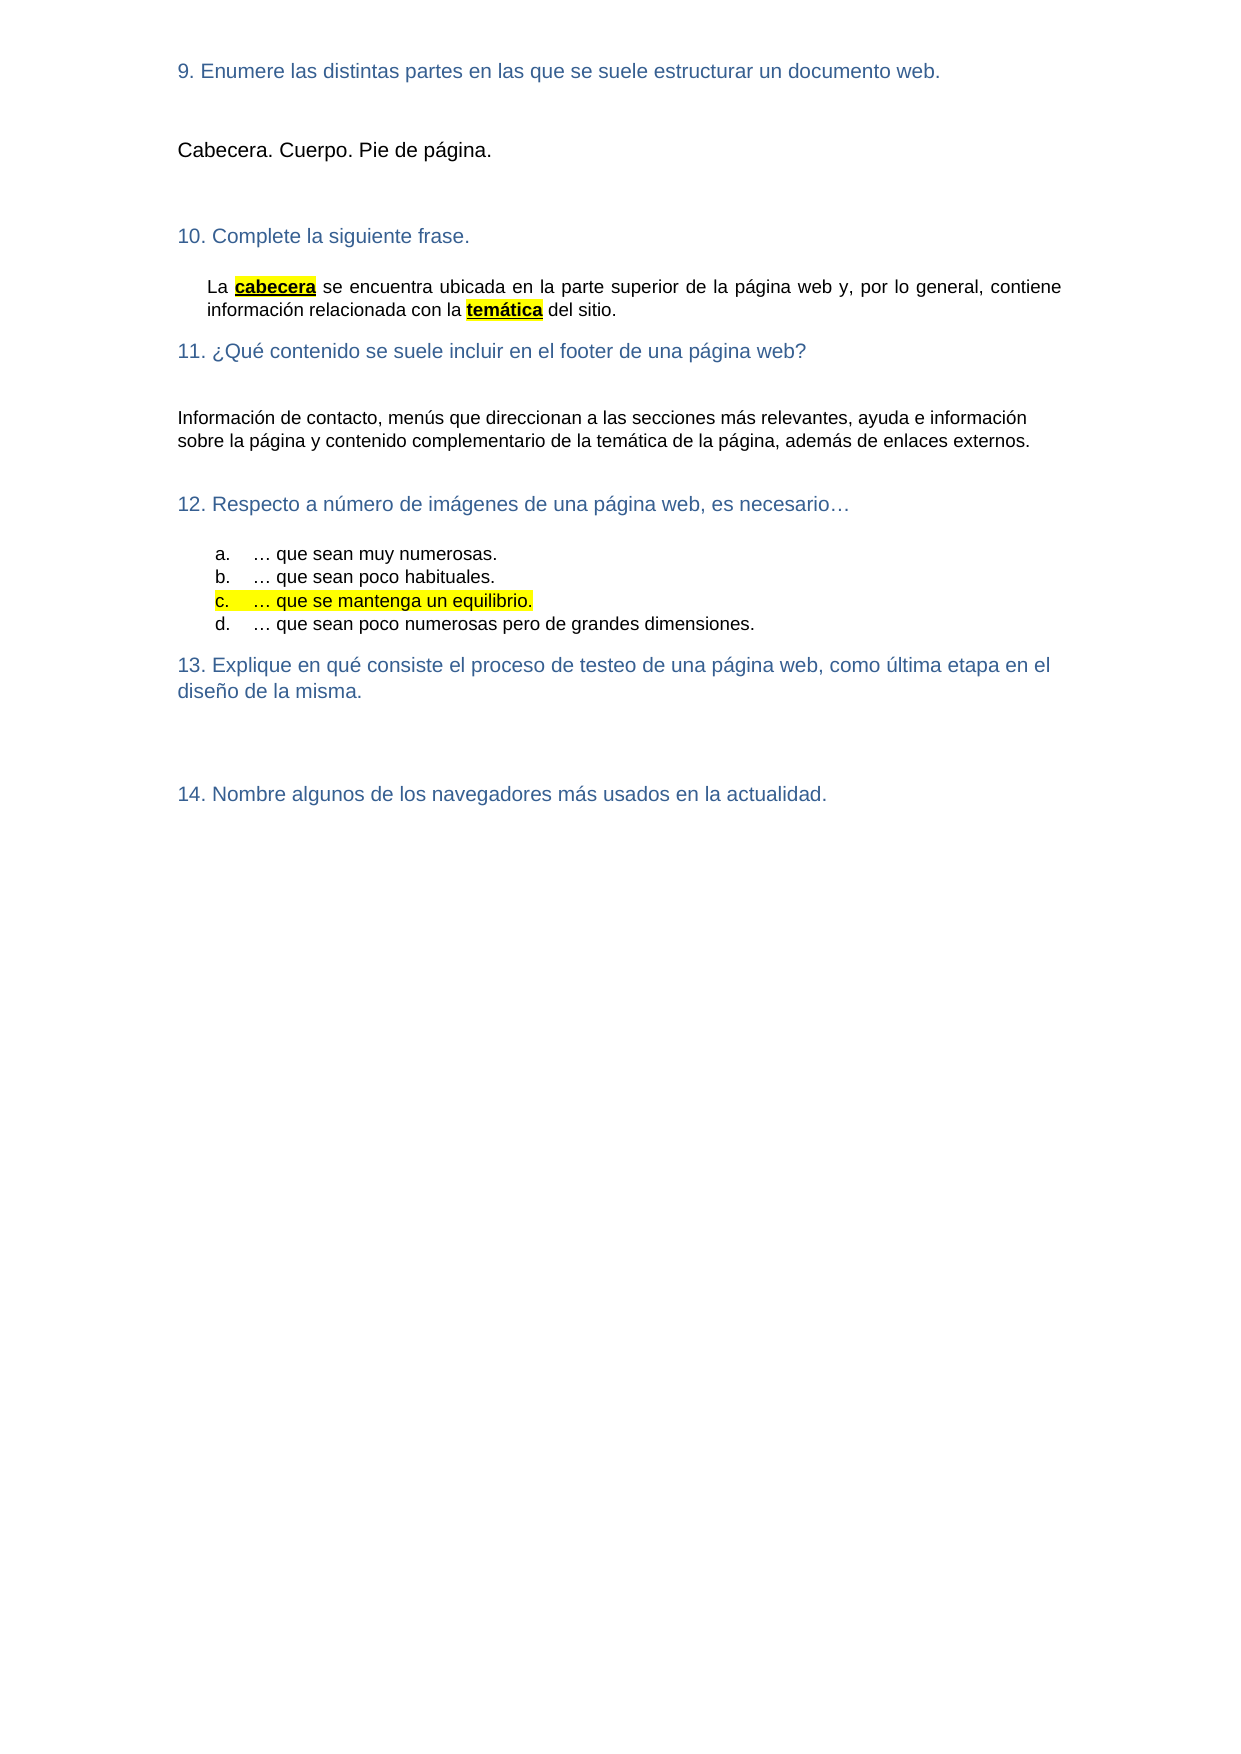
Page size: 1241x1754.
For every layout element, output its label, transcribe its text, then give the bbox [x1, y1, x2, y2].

subtitle 13. Explique en qué consiste el proceso de testeo de una página web, como última etapa en el diseño de la misma. [177, 653, 1063, 702]
subtitle 12. Respecto a número de imágenes de una página web, es necesario… [177, 491, 1063, 541]
list La cabecera se encuentra ubicada en la parte superior de la página web y, por lo general, contiene información relacionada con la temática del sitio. [207, 276, 1063, 321]
list … que sean poco habituales. [215, 566, 1063, 588]
subtitle 9. Enumere las distintas partes en las que se suele estructurar un documento web. [177, 59, 1063, 83]
subtitle 14. Nombre algunos de los navegadores más usados en la actualidad. [177, 781, 1063, 831]
subtitle Información de contacto, menús que direccionan a las secciones más relevantes, ayuda e información sobre la página y contenido complementario de la temática de la página, además de enlaces externos. [177, 407, 1063, 485]
list … que sean muy numerosas. [215, 543, 1063, 565]
subtitle 10. Complete la siguiente frase. [177, 224, 1063, 274]
text Cabecera. Cuerpo. Pie de página. [177, 138, 1063, 162]
list … que se mantenga un equilibrio. [215, 589, 1063, 611]
list … que sean poco numerosas pero de grandes dimensiones. [215, 613, 1063, 634]
subtitle 11. ¿Qué contenido se suele incluir en el footer de una página web? [177, 339, 1063, 363]
